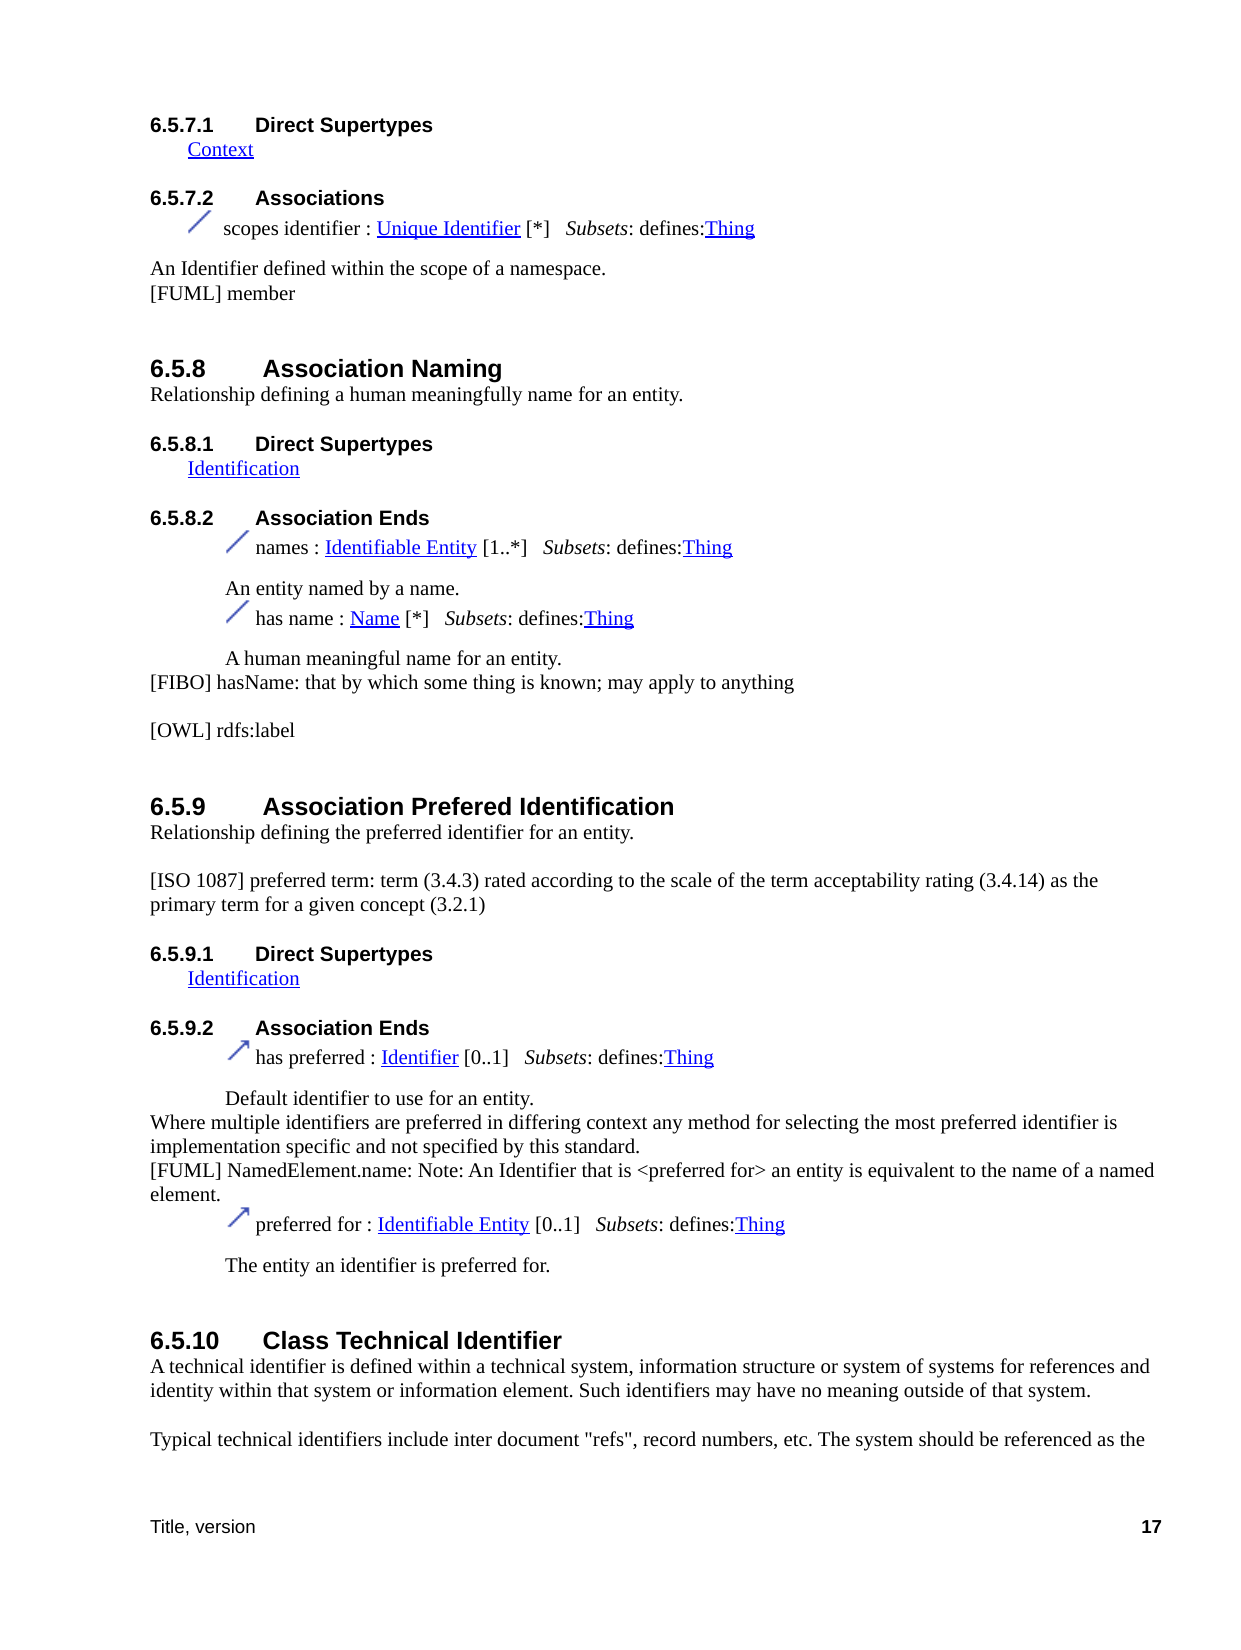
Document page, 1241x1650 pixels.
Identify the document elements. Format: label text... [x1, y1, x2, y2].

text A human meaningful name for an entity. [FIBO] hasName: that by which some thing is known; may apply to anything [OWL] rdfs:label [150, 646, 1165, 742]
text Relationship defining a human meaningfully name for an entity. [150, 382, 1165, 406]
subtitle Direct Supertypes [150, 112, 1165, 136]
subtitle Association Ends [150, 505, 1165, 529]
text The entity an identifier is preferred for. [150, 1252, 1165, 1277]
subtitle Class Technical Identifier [150, 1326, 1165, 1354]
picture [225, 599, 251, 625]
picture [225, 1039, 251, 1065]
subtitle Association Ends [150, 1016, 1165, 1039]
text Relationship defining the preferred identifier for an entity. [ISO 1087] preferred term: term (3.4.3) rated according to the scale of the term acceptability rating (3.4.14) as the primary term for a given concept (3.2.1) [150, 820, 1165, 916]
subtitle Associations [150, 186, 1165, 210]
text An entity named by a name. [150, 576, 1165, 600]
text Context [187, 136, 1165, 161]
text has name : Name [*] Subsets: defines:Thing [150, 600, 1165, 629]
text preferred for : Identifiable Entity [0..1] Subsets: defines:Thing [150, 1206, 1165, 1236]
text names : Identifiable Entity [1..*] Subsets: defines:Thing [150, 529, 1165, 559]
subtitle Direct Supertypes [150, 942, 1165, 966]
subtitle Association Naming [150, 353, 1165, 382]
text Default identifier to use for an entity. Where multiple identifiers are preferred in differing context any method for selecting the most preferred identifier is implementation specific and not specified by this standard. [FUML] NamedElement.name: Note: An Identifier that is <preferred for> an entity is equivalent to the name of a named element. [150, 1086, 1165, 1206]
text has preferred : Identifier [0..1] Subsets: defines:Thing [150, 1039, 1165, 1069]
picture [225, 1206, 251, 1232]
text Identification [187, 966, 1165, 990]
text scopes identifier : Unique Identifier [*] Subsets: defines:Thing [187, 210, 1165, 240]
text Identification [187, 456, 1165, 480]
picture [225, 529, 251, 555]
text A technical identifier is defined within a technical system, information structure or system of systems for references and identity within that system or information element. Such identifiers may have no meaning outside of that system. Typical technical identifiers include inter document "refs", record numbers, etc. The system should be referenced as the [150, 1354, 1165, 1451]
picture [187, 209, 213, 235]
subtitle Direct Supertypes [150, 432, 1165, 456]
text An Identifier defined within the scope of a namespace. [FUML] member [150, 256, 1165, 304]
subtitle Association Prefered Identification [150, 791, 1165, 820]
